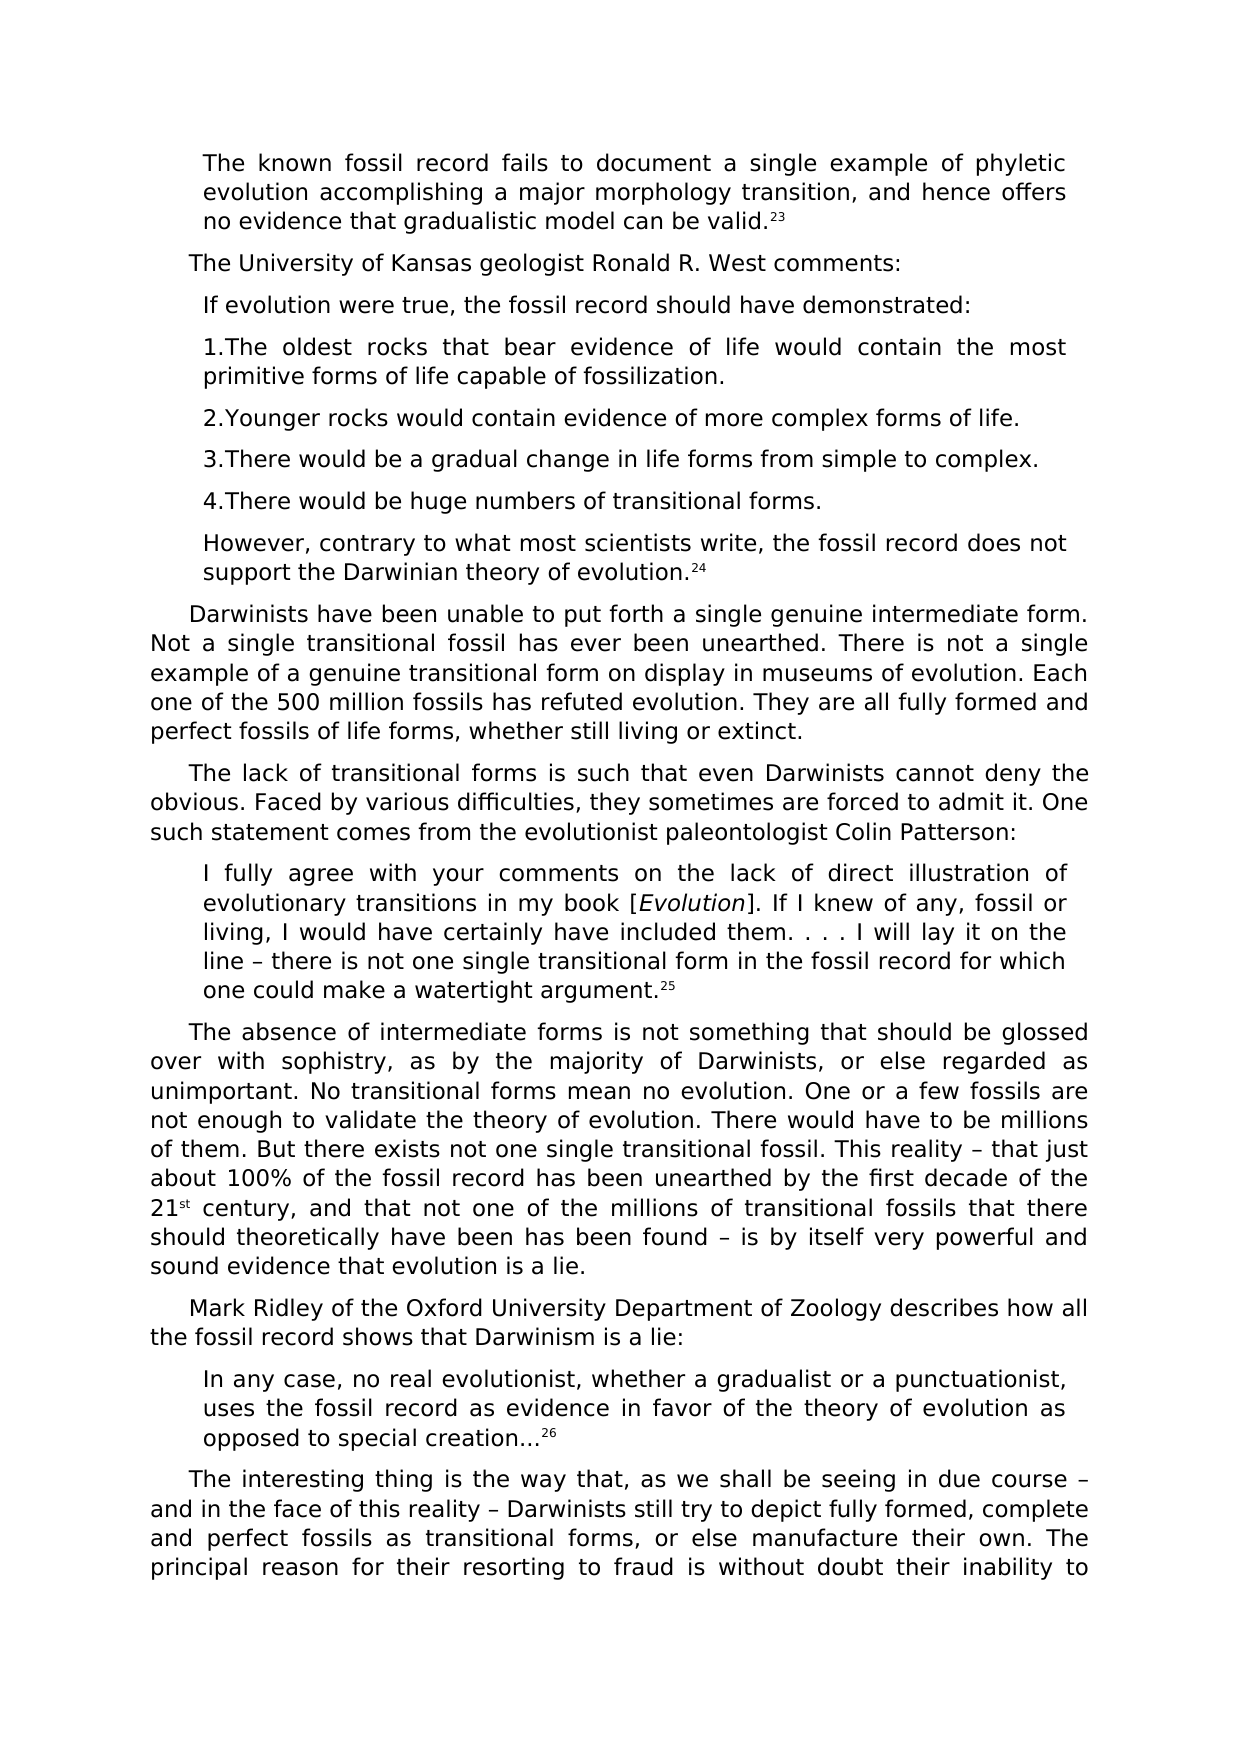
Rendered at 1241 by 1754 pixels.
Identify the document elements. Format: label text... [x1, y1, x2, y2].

text Mark Ridley of the Oxford University Department of Zoology describes how all the fossil record shows that Darwinism is a lie: [150, 1295, 1090, 1351]
text The known fossil record fails to document a single example of phyletic evolution accomplishing a major morphology transition, and hence offers no evidence that gradualistic model can be valid.23 [203, 150, 1068, 235]
text 1. The oldest rocks that bear evidence of life would contain the most primitive forms of life capable of fossilization. [203, 334, 1068, 390]
text However, contrary to what most scientists write, the fossil record does not support the Darwinian theory of evolution.24 [203, 530, 1068, 586]
text 2. Younger rocks would contain evidence of more complex forms of life. [203, 405, 1068, 432]
text If evolution were true, the fossil record should have demonstrated: [203, 292, 1068, 319]
text 3. There would be a gradual change in life forms from simple to complex. [203, 447, 1068, 473]
text Darwinists have been unable to put forth a single genuine intermediate form. Not a single transitional fossil has ever been unearthed. There is not a single example of a genuine transitional form on display in museums of evolution. Each one of the 500 million fossils has refuted evolution. They are all fully formed and perfect fossils of life forms, whether still living or extinct. [150, 601, 1090, 745]
text In any case, no real evolutionist, whether a gradualist or a punctuationist, uses the fossil record as evidence in favor of the theory of evolution as opposed to special creation...26 [203, 1366, 1068, 1451]
text 4. There would be huge numbers of transitional forms. [203, 488, 1068, 515]
text The lack of transitional forms is such that even Darwinists cannot deny the obvious. Faced by various difficulties, they sometimes are forced to admit it. One such statement comes from the evolutionist paleontologist Colin Patterson: [150, 760, 1090, 845]
text The absence of intermediate forms is not something that should be glossed over with sophistry, as by the majority of Darwinists, or else regarded as unimportant. No transitional forms mean no evolution. One or a few fossils are not enough to validate the theory of evolution. There would have to be millions of them. But there exists not one single transitional fossil. This reality – that just about 100% of the fossil record has been unearthed by the first decade of the 21st century, and that not one of the millions of transitional fossils that there should theoretically have been has been found – is by itself very powerful and sound evidence that evolution is a lie. [150, 1019, 1090, 1280]
text The interesting thing is the way that, as we shall be seeing in due course – and in the face of this reality – Darwinists still try to depict fully formed, complete and perfect fossils as transitional forms, or else manufacture their own. The principal reason for their resorting to fraud is without doubt their inability to [150, 1467, 1090, 1581]
text I fully agree with your comments on the lack of direct illustration of evolutionary transitions in my book [Evolution]. If I knew of any, fossil or living, I would have certainly have included them. . . . I will lay it on the line – there is not one single transitional form in the fossil record for which one could make a watertight argument.25 [203, 860, 1068, 1004]
text The University of Kansas geologist Ronald R. West comments: [150, 250, 1090, 277]
